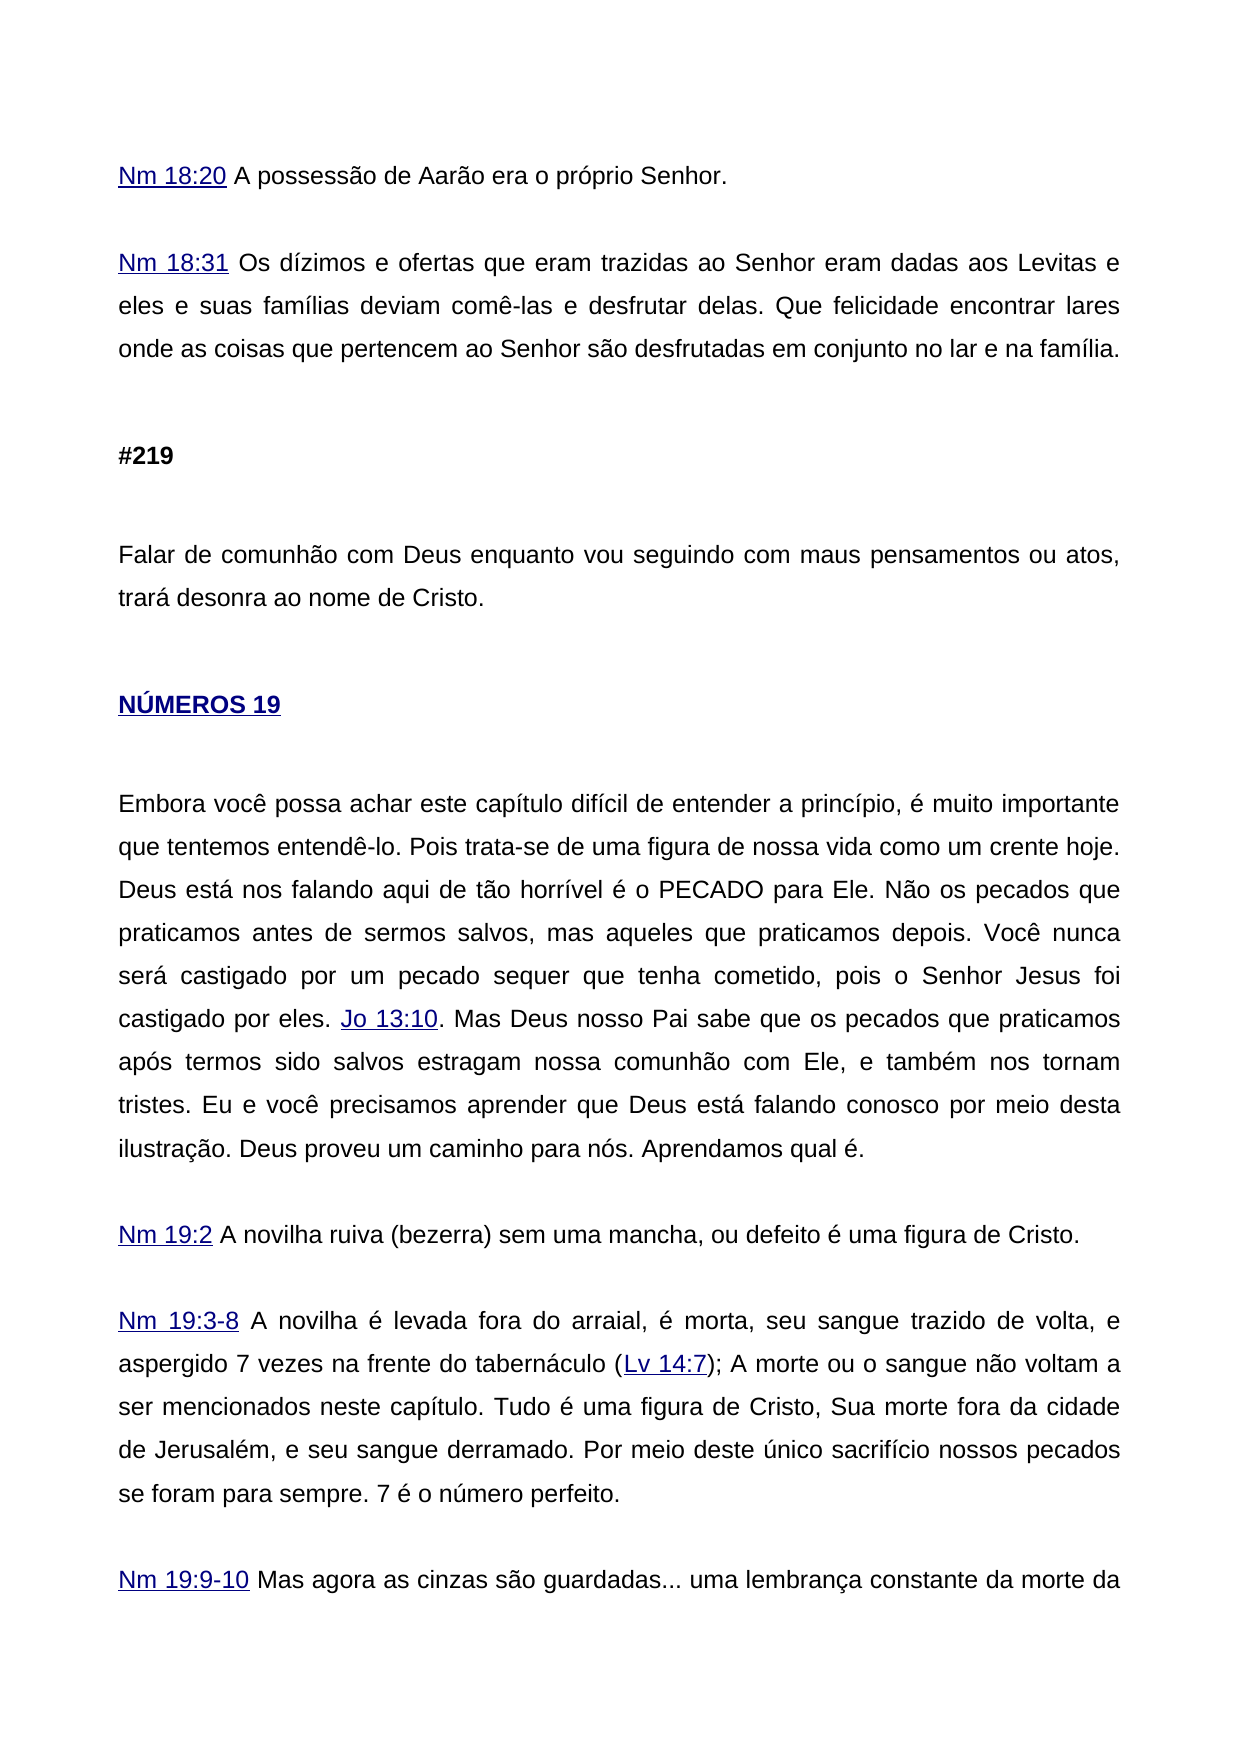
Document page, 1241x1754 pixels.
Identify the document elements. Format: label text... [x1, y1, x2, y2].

subtitle #219 [118, 441, 1122, 469]
text Embora você possa achar este capítulo difícil de entender a princípio, é muito importante que tentemos entendê-lo. Pois trata-se de uma figura de nossa vida como um crente hoje. Deus está nos falando aqui de tão horrível é o PECADO para Ele. Não os pecados que praticamos antes de sermos salvos, mas aqueles que praticamos depois. Você nunca será castigado por um pecado sequer que tenha cometido, pois o Senhor Jesus foi castigado por eles. Jo 13:10. Mas Deus nosso Pai sabe que os pecados que praticamos após termos sido salvos estragam nossa comunhão com Ele, e também nos tornam tristes. Eu e você precisamos aprender que Deus está falando conosco por meio desta ilustração. Deus proveu um caminho para nós. Aprendamos qual é. [118, 788, 1122, 1162]
text Nm 18:31 Os dízimos e ofertas que eram trazidas ao Senhor eram dadas aos Levitas e eles e suas famílias deviam comê-las e desfrutar delas. Que felicidade encontrar lares onde as coisas que pertencem ao Senhor são desfrutadas em conjunto no lar e na família. [118, 247, 1122, 362]
subtitle NÚMEROS 19 [118, 690, 1122, 718]
text Nm 19:2 A novilha ruiva (bezerra) sem uma mancha, ou defeito é uma figura de Cristo. [118, 1220, 1122, 1248]
text Falar de comunhão com Deus enquanto vou seguindo com maus pensamentos ou atos, trará desonra ao nome de Cristo. [118, 539, 1122, 611]
text Nm 18:20 A possessão de Aarão era o próprio Senhor. [118, 161, 1122, 190]
text Nm 19:3-8 A novilha é levada fora do arraial, é morta, seu sangue trazido de volta, e aspergido 7 vezes na frente do tabernáculo (Lv 14:7); A morte ou o sangue não voltam a ser mencionados neste capítulo. Tudo é uma figura de Cristo, Sua morte fora da cidade de Jerusalém, e seu sangue derramado. Por meio deste único sacrifício nossos pecados se foram para sempre. 7 é o número perfeito. [118, 1306, 1122, 1507]
text Nm 19:9-10 Mas agora as cinzas são guardadas... uma lembrança constante da morte da [118, 1565, 1122, 1593]
